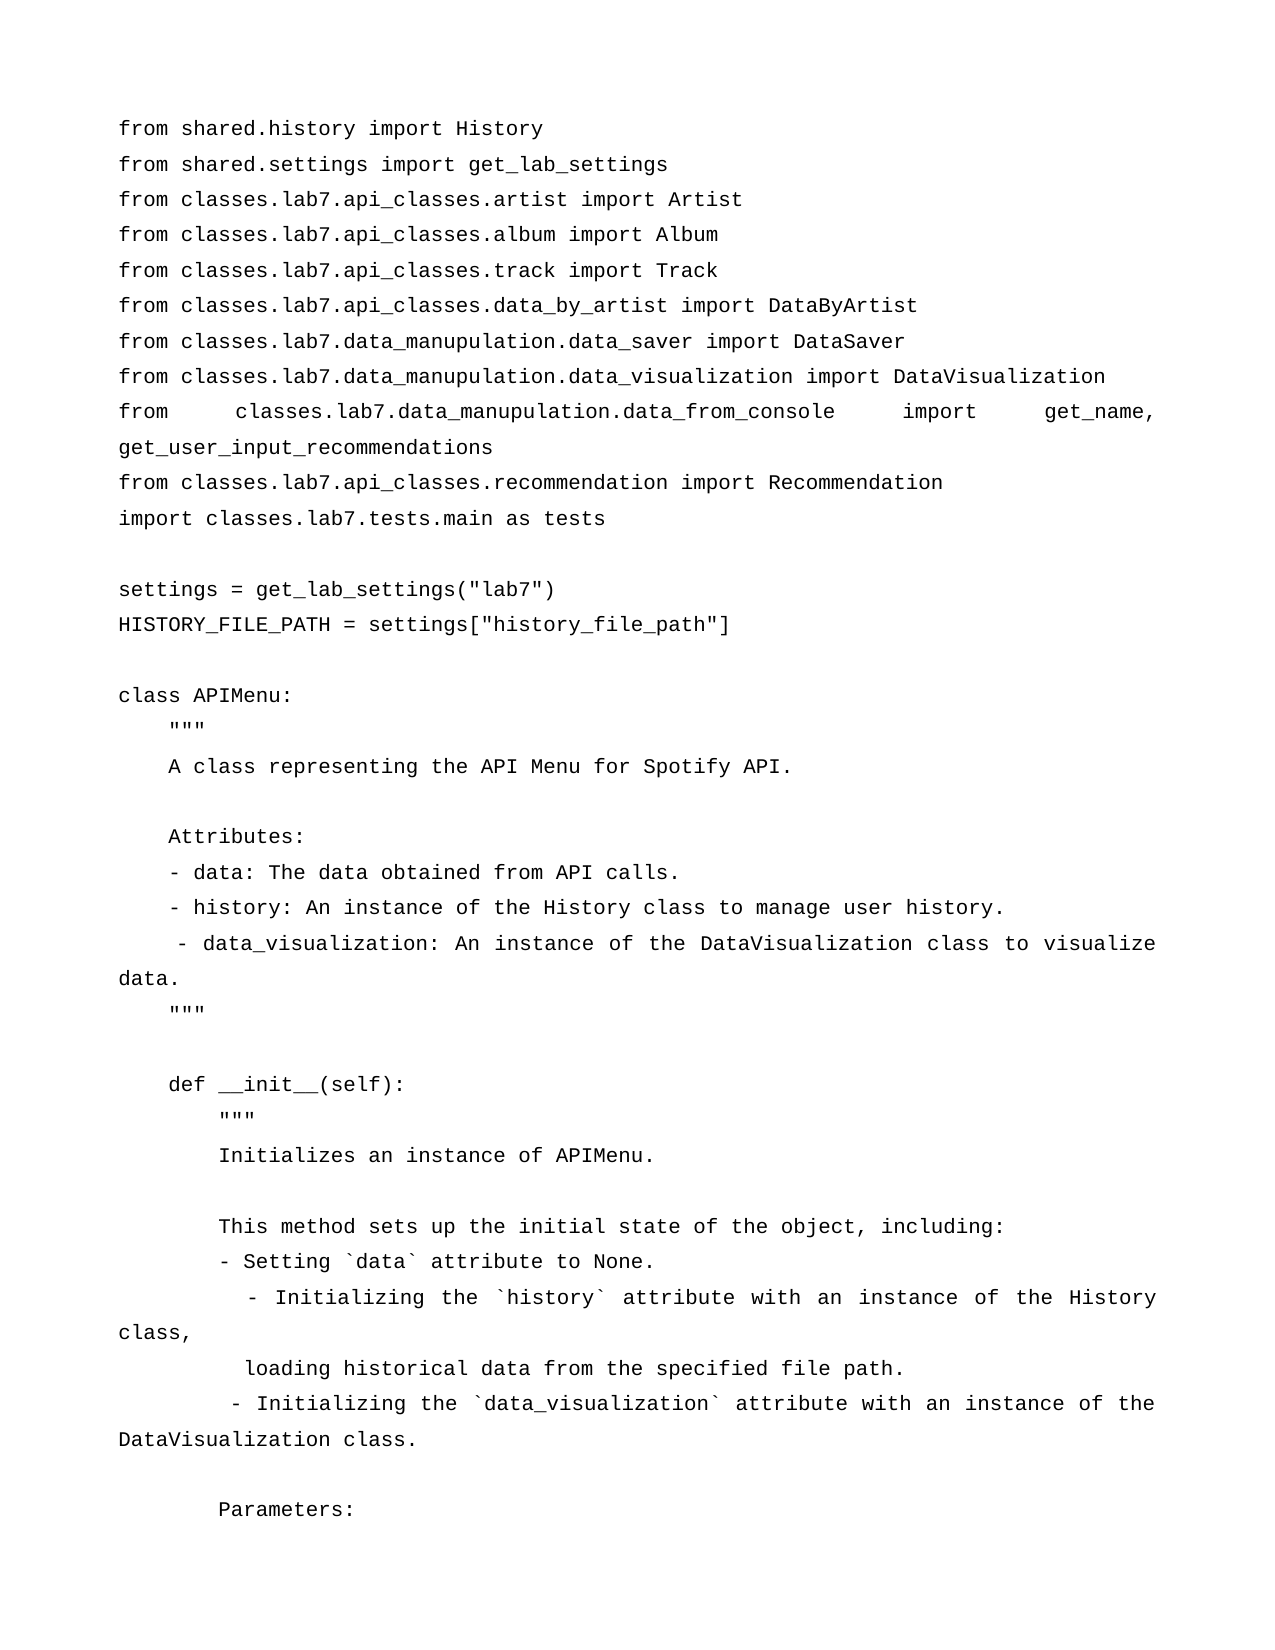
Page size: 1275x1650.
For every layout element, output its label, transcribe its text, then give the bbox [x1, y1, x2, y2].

text Initializes an instance of APIMenu. [118, 1145, 1157, 1169]
text from classes.lab7.api_classes.data_by_artist import DataByArtist [118, 295, 1157, 319]
text from classes.lab7.api_classes.artist import Artist [118, 189, 1157, 213]
text Parameters: [118, 1499, 1157, 1523]
text from classes.lab7.data_manupulation.data_saver import DataSaver [118, 331, 1157, 354]
text - history: An instance of the History class to manage user history. [118, 897, 1157, 921]
text loading historical data from the specified file path. [118, 1358, 1157, 1381]
text class APIMenu: [118, 685, 1157, 708]
text from classes.lab7.data_manupulation.data_visualization import DataVisualization [118, 366, 1157, 390]
text from classes.lab7.api_classes.track import Track [118, 260, 1157, 283]
text A class representing the API Menu for Spotify API. [118, 756, 1157, 779]
text from classes.lab7.api_classes.recommendation import Recommendation [118, 472, 1157, 496]
text This method sets up the initial state of the object, including: [118, 1216, 1157, 1240]
text """ [118, 1110, 1157, 1133]
text """ [118, 720, 1157, 744]
text - Initializing the `history` attribute with an instance of the History class, [118, 1287, 1157, 1346]
text - Initializing the `data_visualization` attribute with an instance of the DataVisualization class. [118, 1393, 1157, 1452]
text HISTORY_FILE_PATH = settings["history_file_path"] [118, 614, 1157, 638]
text """ [118, 1003, 1157, 1027]
text def __init__(self): [118, 1074, 1157, 1098]
text from shared.settings import get_lab_settings [118, 153, 1157, 177]
text import classes.lab7.tests.main as tests [118, 508, 1157, 531]
text from classes.lab7.data_manupulation.data_from_console import get_name, get_user_input_recommendations [118, 401, 1157, 461]
text - data: The data obtained from API calls. [118, 862, 1157, 886]
text - data_visualization: An instance of the DataVisualization class to visualize data. [118, 933, 1157, 992]
text settings = get_lab_settings("lab7") [118, 578, 1157, 602]
text Attributes: [118, 826, 1157, 850]
text - Setting `data` attribute to None. [118, 1251, 1157, 1275]
text from classes.lab7.api_classes.album import Album [118, 224, 1157, 248]
text from shared.history import History [118, 118, 1157, 142]
